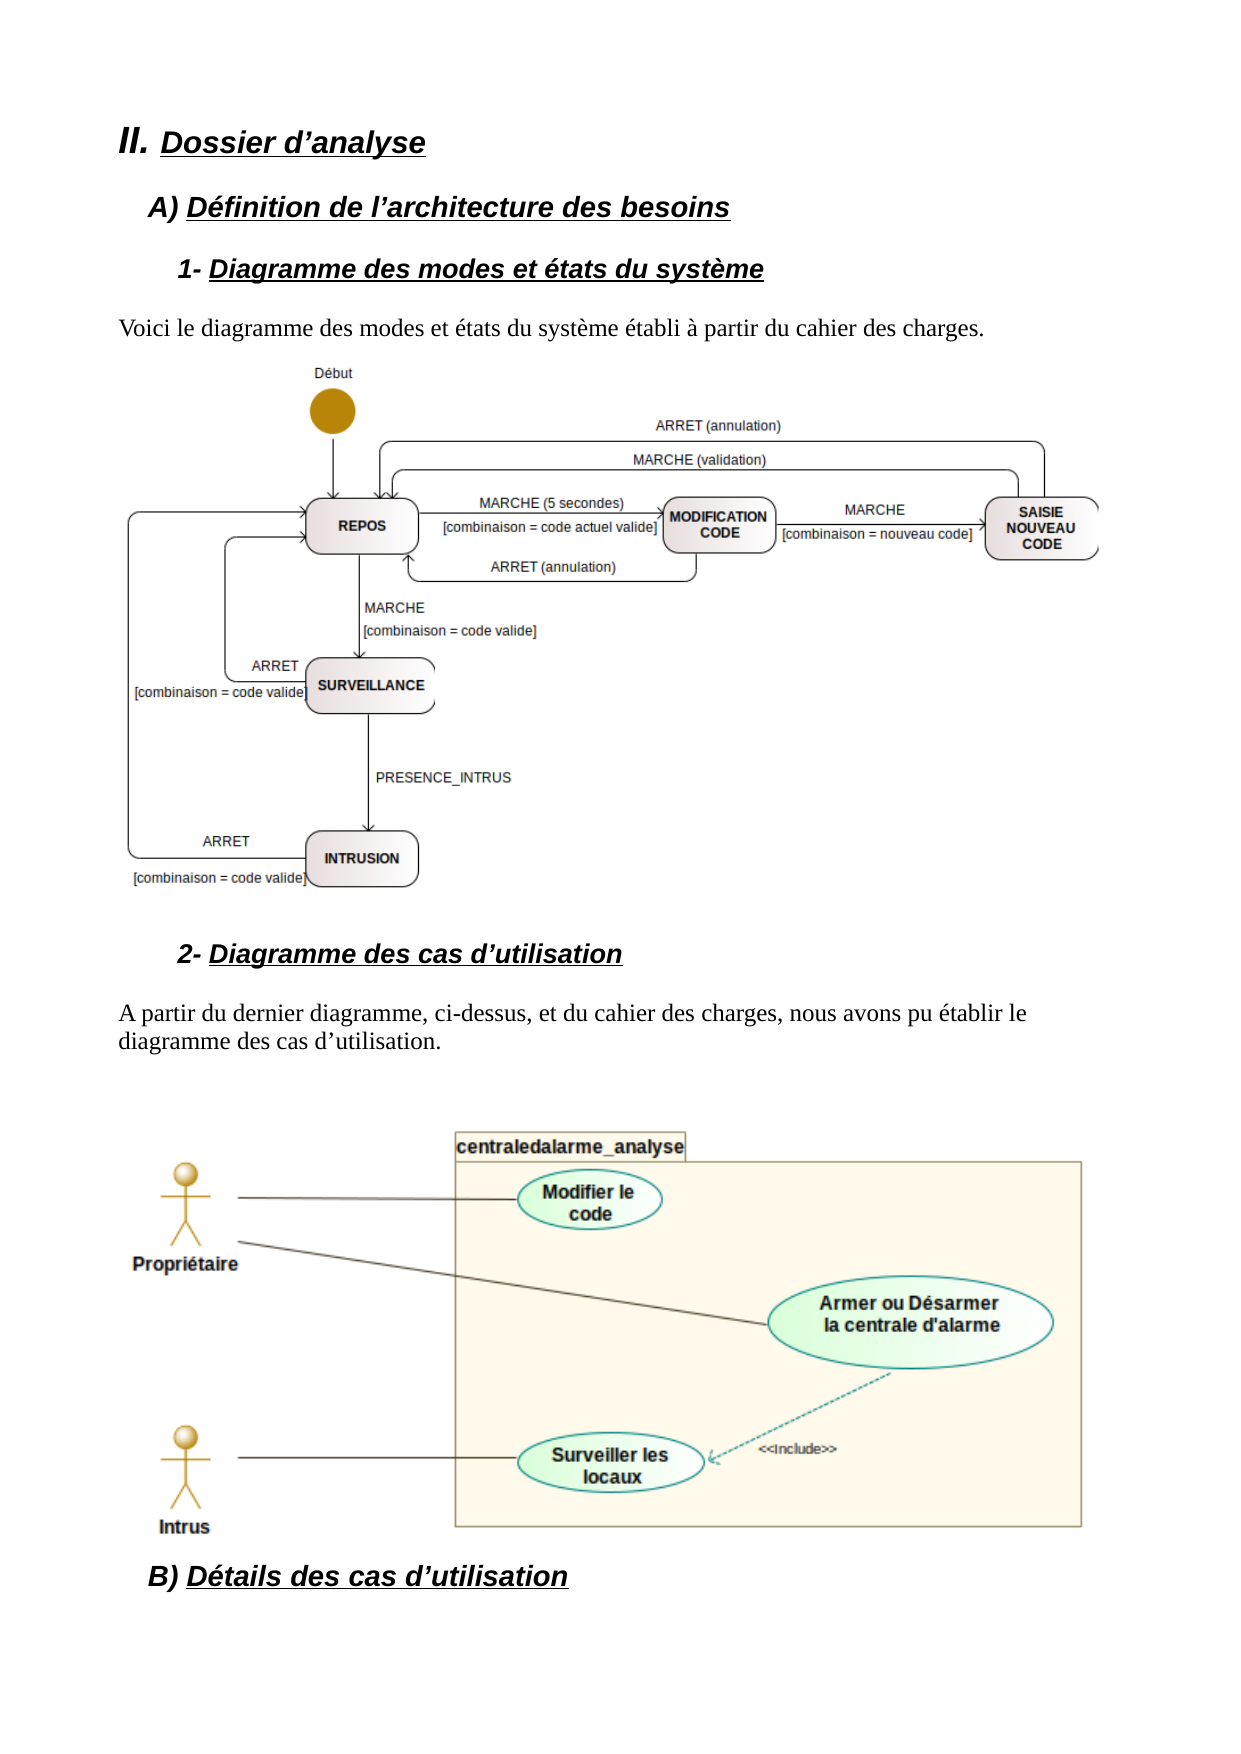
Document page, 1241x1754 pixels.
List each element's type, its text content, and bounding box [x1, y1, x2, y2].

picture [105, 353, 1110, 909]
text A partir du dernier diagramme, ci-dessus, et du cahier des charges, nous avons pu établir le diagramme des cas d’utilisation. [118, 998, 1122, 1055]
subtitle Diagramme des modes et états du système [118, 253, 1122, 284]
subtitle Définition de l’architecture des besoins [118, 191, 1122, 224]
picture [117, 1116, 1098, 1559]
subtitle Détails des cas d’utilisation [118, 1084, 1122, 1592]
subtitle Dossier d’analyse [118, 118, 1122, 162]
text Voici le diagramme des modes et états du système établi à partir du cahier des charges. [118, 313, 1122, 342]
subtitle Diagramme des cas d’utilisation [118, 938, 1122, 969]
